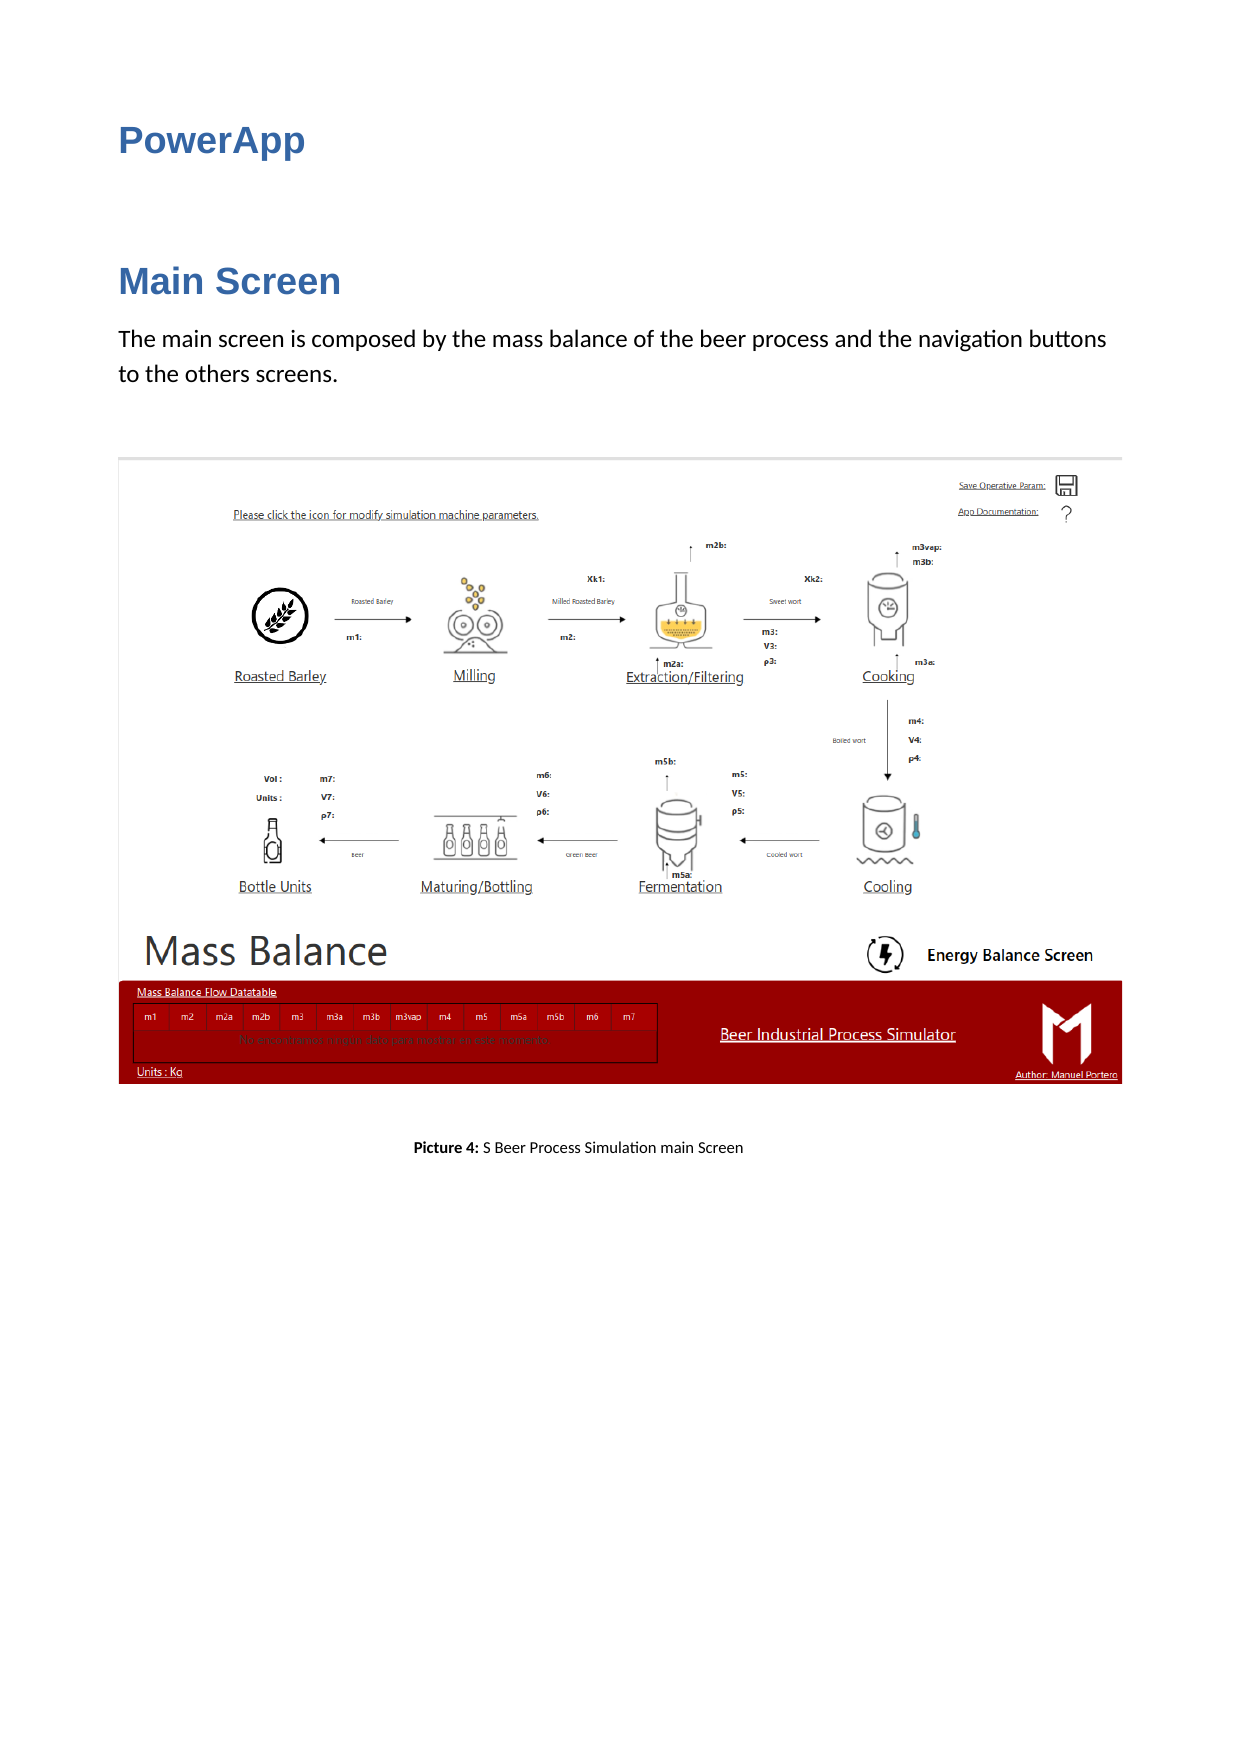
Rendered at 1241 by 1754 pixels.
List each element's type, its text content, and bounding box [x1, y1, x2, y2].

text Picture 4: S Beer Process Simulation main Screen [118, 1138, 1122, 1158]
text The main screen is composed by the mass balance of the beer process and the navigation buttons to the others screens. [118, 324, 1122, 389]
picture [118, 457, 1123, 1084]
text Main Screen [118, 259, 1122, 303]
subtitle PowerApp [118, 118, 1122, 162]
